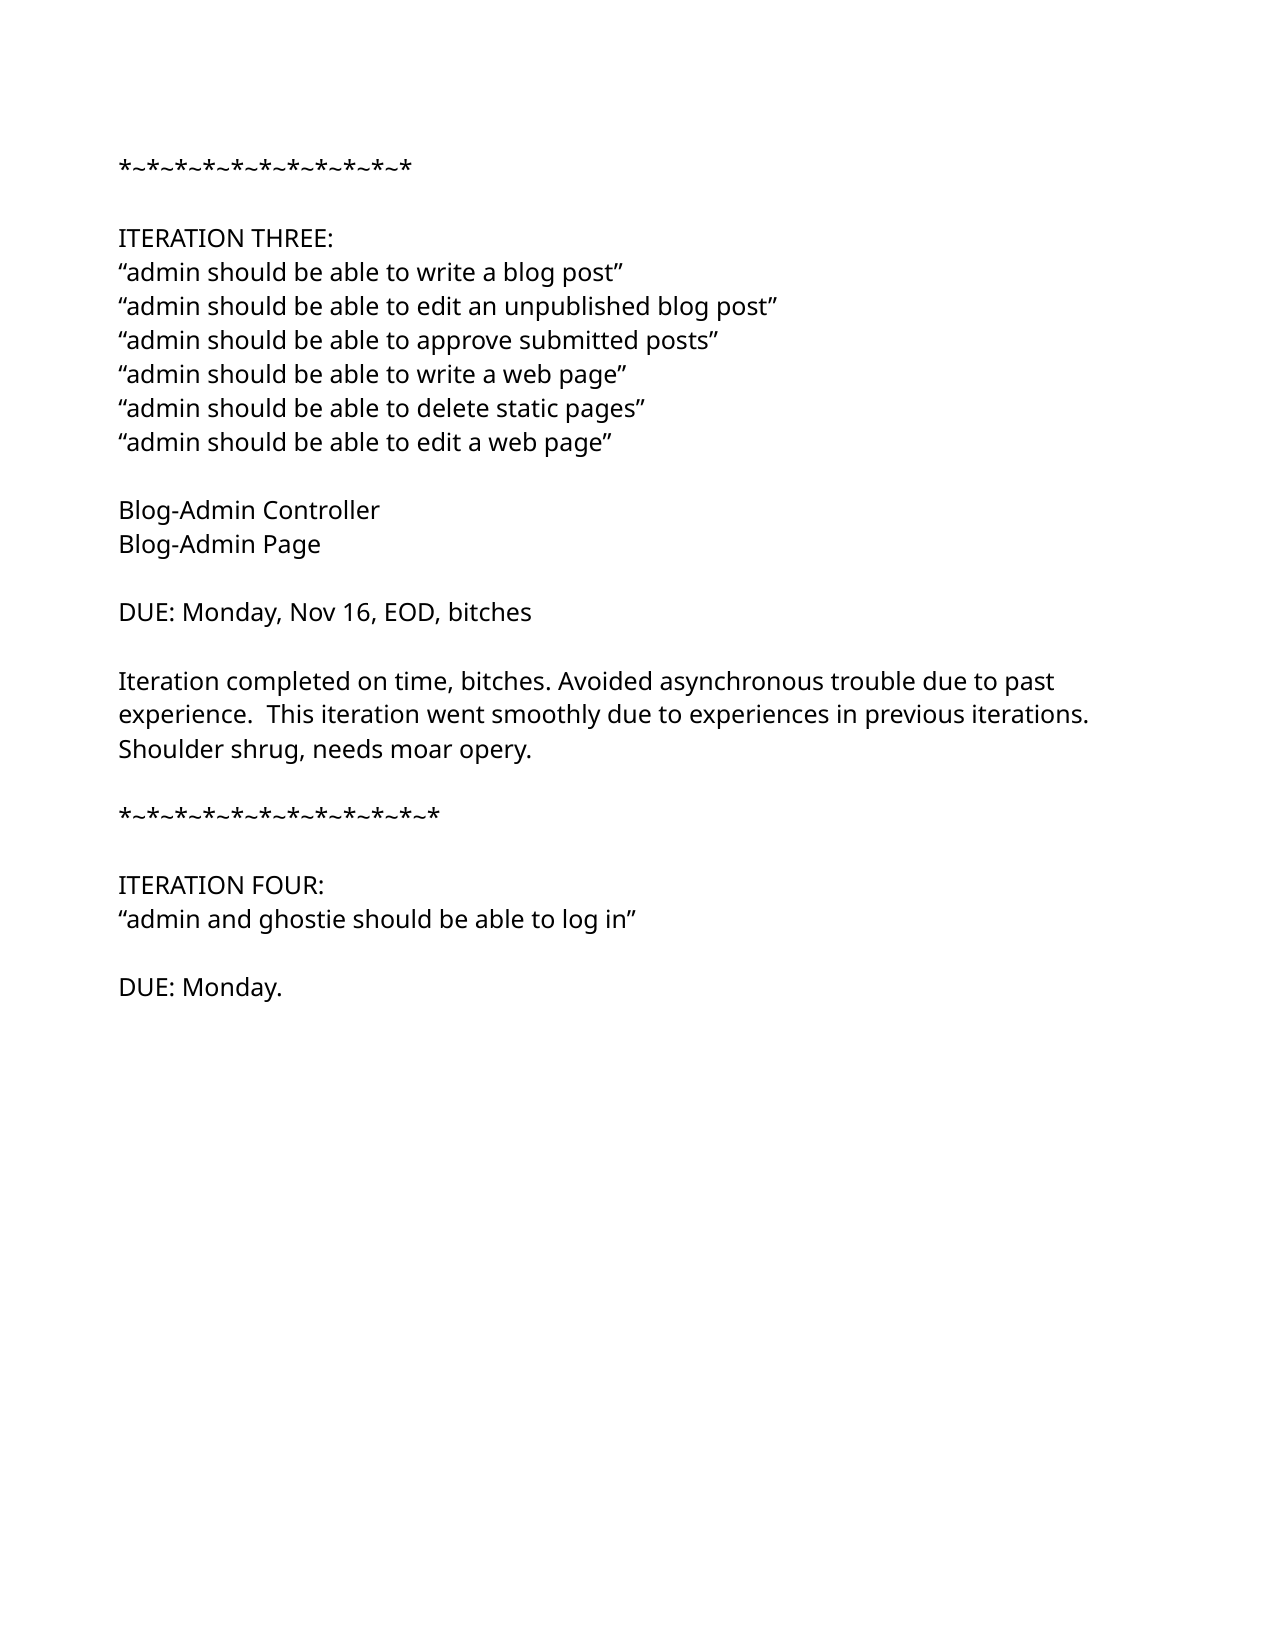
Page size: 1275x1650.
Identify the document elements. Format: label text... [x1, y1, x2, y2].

text DUE: Monday. [118, 970, 1157, 1004]
text *~*~*~*~*~*~*~*~*~*~* [118, 152, 1157, 186]
text ITERATION THREE: [118, 220, 1157, 254]
text Blog-Admin Page [118, 527, 1157, 561]
text “admin should be able to approve submitted posts” [118, 322, 1157, 357]
text Iteration completed on time, bitches. Avoided asynchronous trouble due to past experience. This iteration went smoothly due to experiences in previous iterations. Shoulder shrug, needs moar opery. [118, 663, 1157, 765]
text ITERATION FOUR: [118, 867, 1157, 902]
text “admin should be able to edit an unpublished blog post” [118, 288, 1157, 322]
text “admin should be able to write a blog post” [118, 254, 1157, 288]
text DUE: Monday, Nov 16, EOD, bitches [118, 595, 1157, 629]
text “admin should be able to delete static pages” [118, 391, 1157, 425]
text “admin should be able to write a web page” [118, 357, 1157, 391]
text “admin should be able to edit a web page” [118, 425, 1157, 459]
text *~*~*~*~*~*~*~*~*~*~*~* [118, 799, 1157, 833]
text Blog-Admin Controller [118, 493, 1157, 527]
text “admin and ghostie should be able to log in” [118, 902, 1157, 936]
